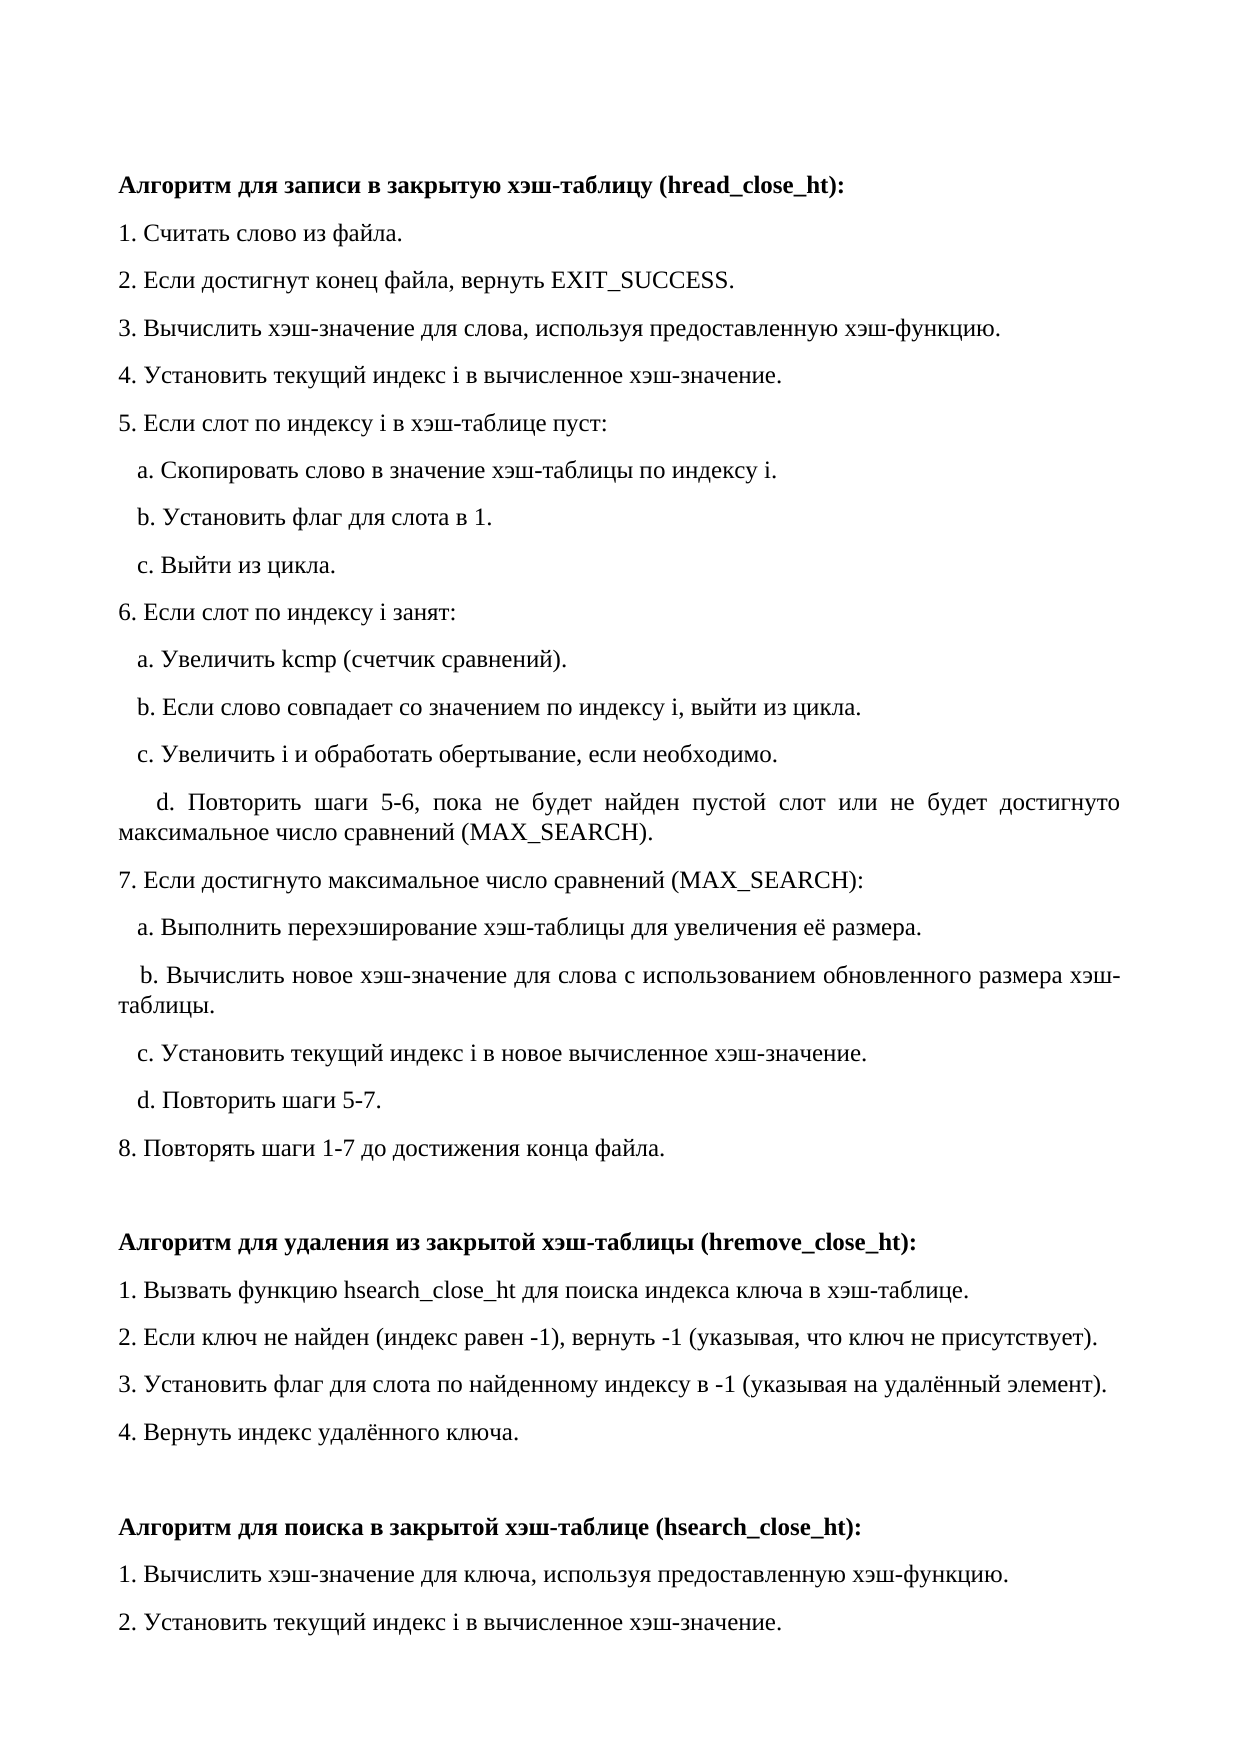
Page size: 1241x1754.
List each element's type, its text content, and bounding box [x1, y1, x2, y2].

text c. Выйти из цикла. [118, 550, 1122, 578]
text b. Вычислить новое хэш-значение для слова с использованием обновленного размера хэш-таблицы. [118, 960, 1122, 1019]
text Алгоритм для поиска в закрытой хэш-таблице (hsearch_close_ht): [118, 1512, 1122, 1541]
text 3. Вычислить хэш-значение для слова, используя предоставленную хэш-функцию. [118, 313, 1122, 342]
text 1. Вызвать функцию hsearch_close_ht для поиска индекса ключа в хэш-таблице. [118, 1275, 1122, 1303]
text 2. Установить текущий индекс i в вычисленное хэш-значение. [118, 1607, 1122, 1635]
text Алгоритм для удаления из закрытой хэш-таблицы (hremove_close_ht): [118, 1227, 1122, 1256]
text 4. Установить текущий индекс i в вычисленное хэш-значение. [118, 360, 1122, 389]
text d. Повторить шаги 5-7. [118, 1085, 1122, 1114]
text b. Если слово совпадает со значением по индексу i, выйти из цикла. [118, 692, 1122, 721]
text d. Повторить шаги 5-6, пока не будет найден пустой слот или не будет достигнуто максимальное число сравнений (MAX_SEARCH). [118, 787, 1122, 846]
text a. Скопировать слово в значение хэш-таблицы по индексу i. [118, 455, 1122, 484]
text Алгоритм для записи в закрытую хэш-таблицу (hread_close_ht): [118, 171, 1122, 199]
text 8. Повторять шаги 1-7 до достижения конца файла. [118, 1133, 1122, 1161]
text b. Установить флаг для слота в 1. [118, 502, 1122, 531]
text 5. Если слот по индексу i в хэш-таблице пуст: [118, 408, 1122, 436]
text 7. Если достигнуто максимальное число сравнений (MAX_SEARCH): [118, 865, 1122, 894]
text 6. Если слот по индексу i занят: [118, 597, 1122, 626]
text 2. Если достигнут конец файла, вернуть EXIT_SUCCESS. [118, 265, 1122, 294]
text c. Увеличить i и обработать обертывание, если необходимо. [118, 739, 1122, 768]
text a. Увеличить kcmp (счетчик сравнений). [118, 644, 1122, 673]
text 3. Установить флаг для слота по найденному индексу в -1 (указывая на удалённый элемент). [118, 1369, 1122, 1398]
text a. Выполнить перехэширование хэш-таблицы для увеличения её размера. [118, 912, 1122, 941]
text 1. Вычислить хэш-значение для ключа, используя предоставленную хэш-функцию. [118, 1559, 1122, 1588]
text 4. Вернуть индекс удалённого ключа. [118, 1417, 1122, 1446]
text 1. Считать слово из файла. [118, 218, 1122, 247]
text 2. Если ключ не найден (индекс равен -1), вернуть -1 (указывая, что ключ не присутствует). [118, 1322, 1122, 1351]
text c. Установить текущий индекс i в новое вычисленное хэш-значение. [118, 1038, 1122, 1067]
